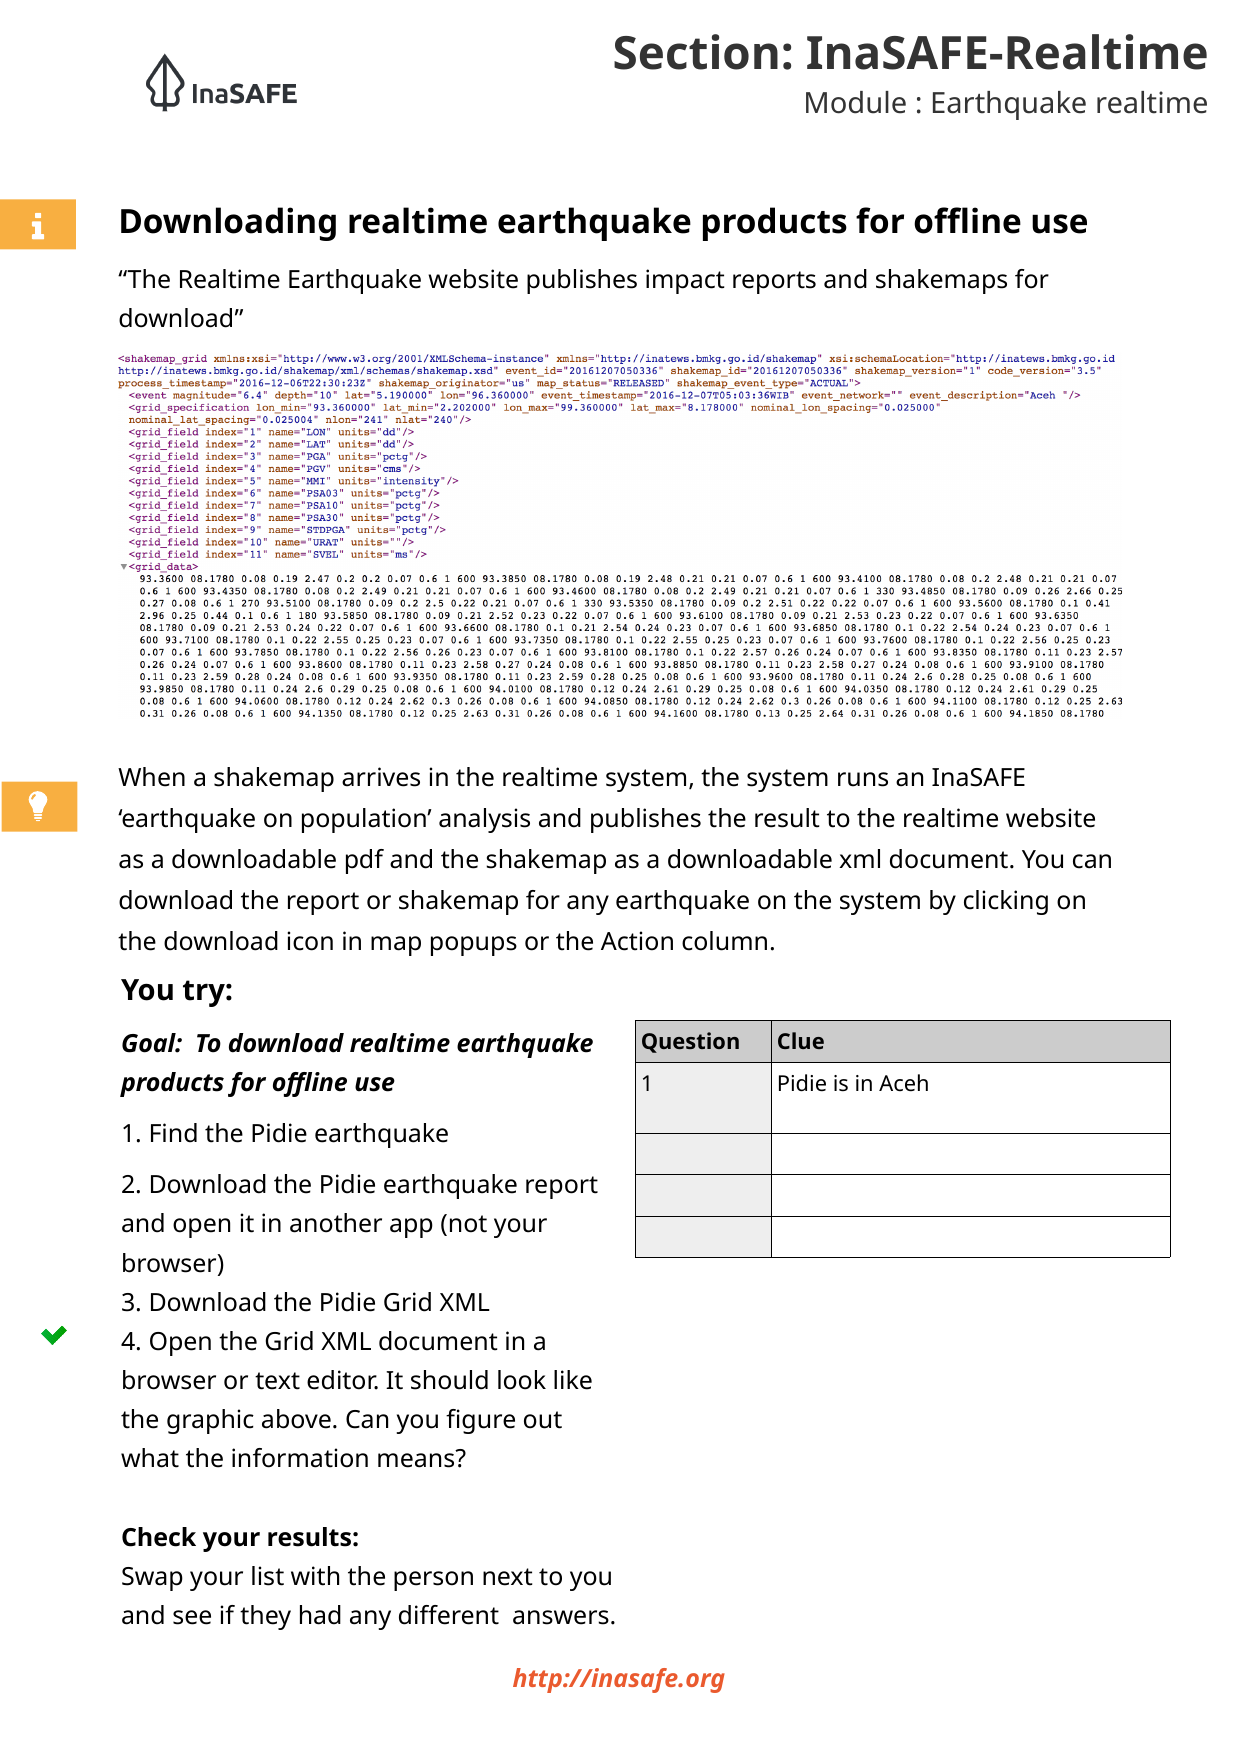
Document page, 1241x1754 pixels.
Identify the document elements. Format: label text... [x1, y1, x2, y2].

table_cell [636, 1217, 771, 1257]
table_cell [772, 1134, 1170, 1174]
table_cell [772, 1217, 1170, 1257]
subtitle Downloading realtime earthquake products for offline use [118, 198, 1122, 243]
table_cell [636, 1134, 771, 1174]
text “The Realtime Earthquake website publishes impact reports and shakemaps for download” [118, 262, 1122, 335]
table_header Question [636, 1021, 771, 1062]
picture [118, 352, 1123, 719]
table_header Clue [772, 1021, 1170, 1062]
table_cell 1 [636, 1063, 771, 1133]
table_cell [772, 1175, 1170, 1216]
text When a shakemap arrives in the realtime system, the system runs an InaSAFE ‘earthquake on population’ analysis and publishes the result to the realtime website as a downloadable pdf and the shakemap as a downloadable xml document. You can download the report or shakemap for any earthquake on the system by clicking on the download icon in map popups or the Action column. [118, 760, 1122, 957]
picture [126, 35, 322, 131]
table_cell Pidie is in Aceh [772, 1063, 1170, 1133]
table_cell [636, 1175, 771, 1216]
